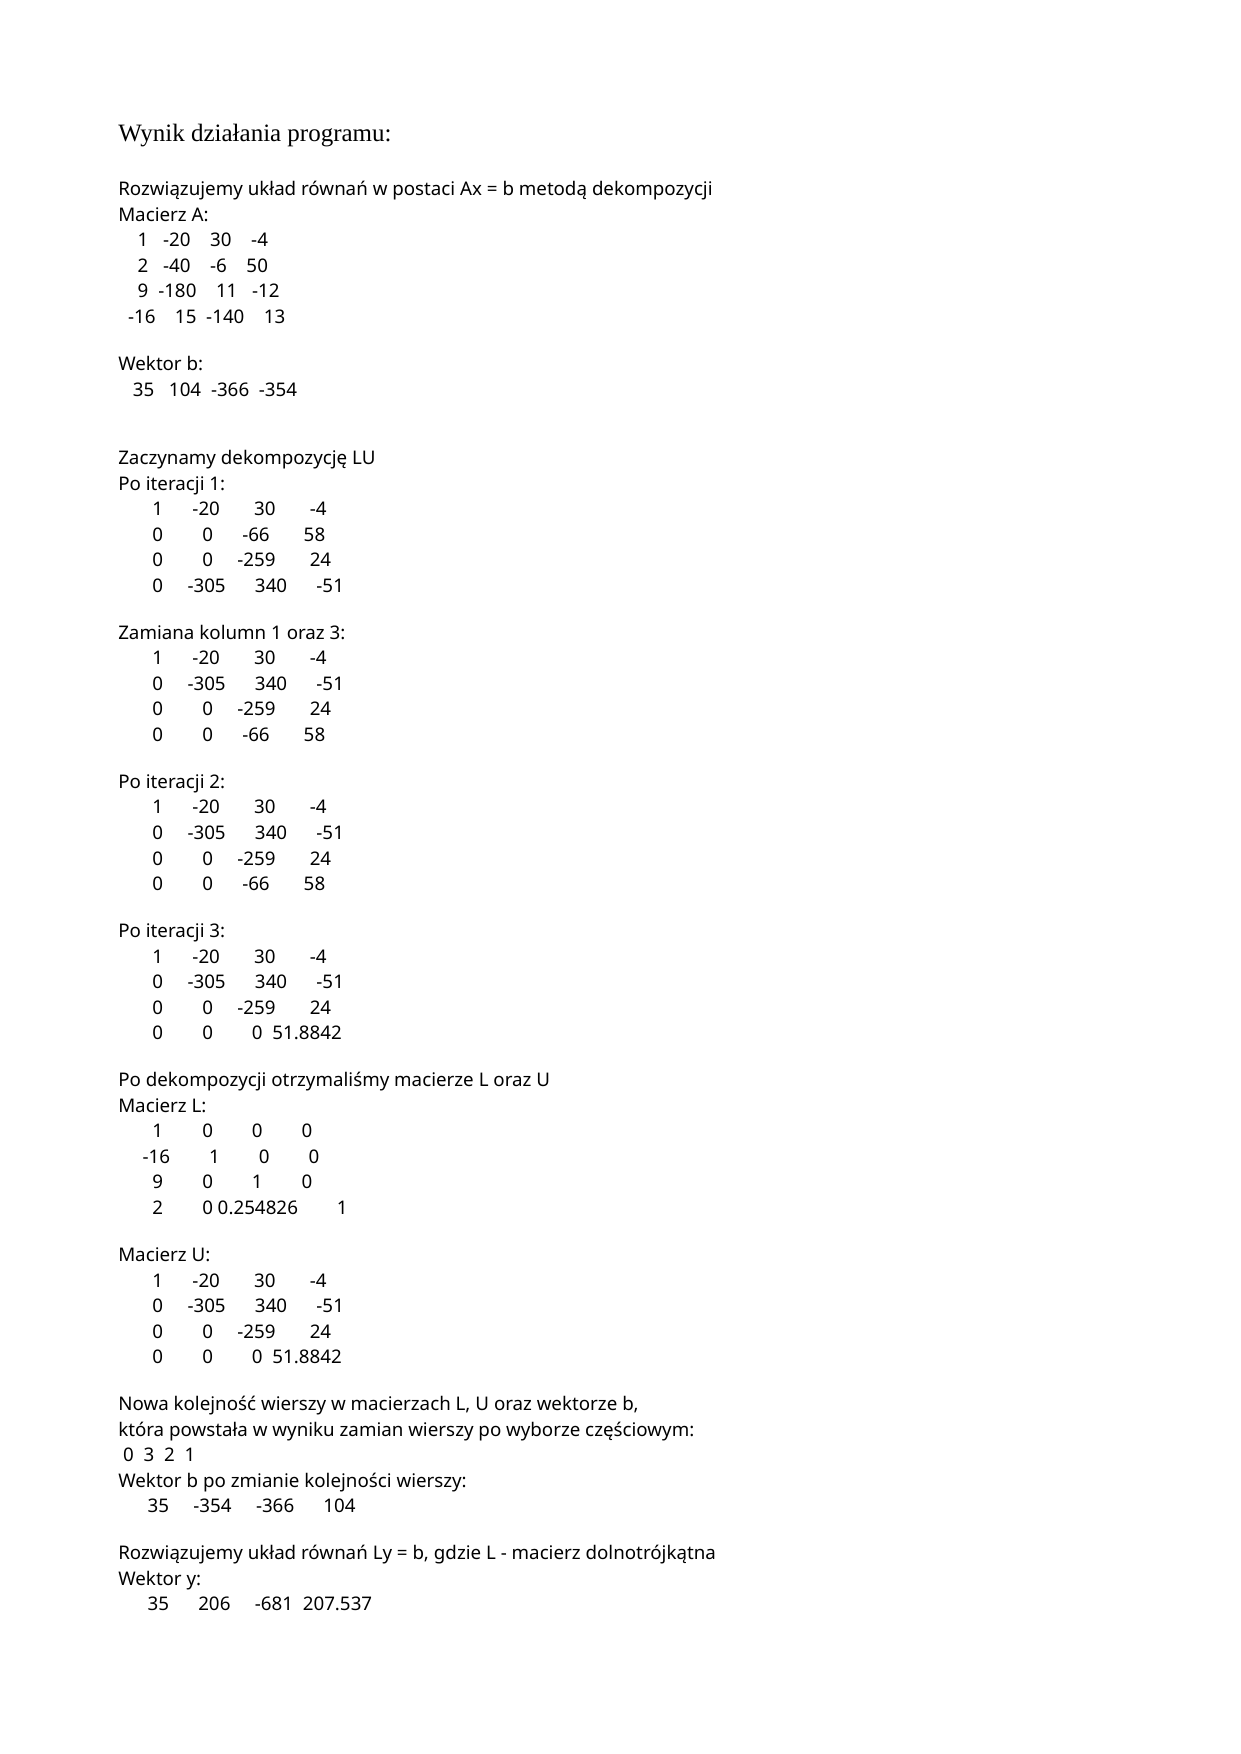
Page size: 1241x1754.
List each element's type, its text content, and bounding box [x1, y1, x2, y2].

text Rozwiązujemy układ równań w postaci Ax = b metodą dekompozycji Macierz A: 1 -20 30 -4 2 -40 -6 50 9 -180 11 -12 -16 15 -140 13 Wektor b: 35 104 -366 -354 Zaczynamy dekompozycję LU Po iteracji 1: 1 -20 30 -4 0 0 -66 58 0 0 -259 24 0 -305 340 -51 Zamiana kolumn 1 oraz 3: 1 -20 30 -4 0 -305 340 -51 0 0 -259 24 0 0 -66 58 Po iteracji 2: 1 -20 30 -4 0 -305 340 -51 0 0 -259 24 0 0 -66 58 Po iteracji 3: 1 -20 30 -4 0 -305 340 -51 0 0 -259 24 0 0 0 51.8842 Po dekompozycji otrzymaliśmy macierze L oraz U Macierz L: 1 0 0 0 -16 1 0 0 9 0 1 0 2 0 0.254826 1 Macierz U: 1 -20 30 -4 0 -305 340 -51 0 0 -259 24 0 0 0 51.8842 Nowa kolejność wierszy w macierzach L, U oraz wektorze b, która powstała w wyniku zamian wierszy po wyborze częściowym: 0 3 2 1 Wektor b po zmianie kolejności wierszy: 35 -354 -366 104 Rozwiązujemy układ równań Ly = b, gdzie L - macierz dolnotrójkątna Wektor y: 35 206 -681 207.537 [118, 176, 1122, 1616]
text Wynik działania programu: [118, 118, 1122, 147]
